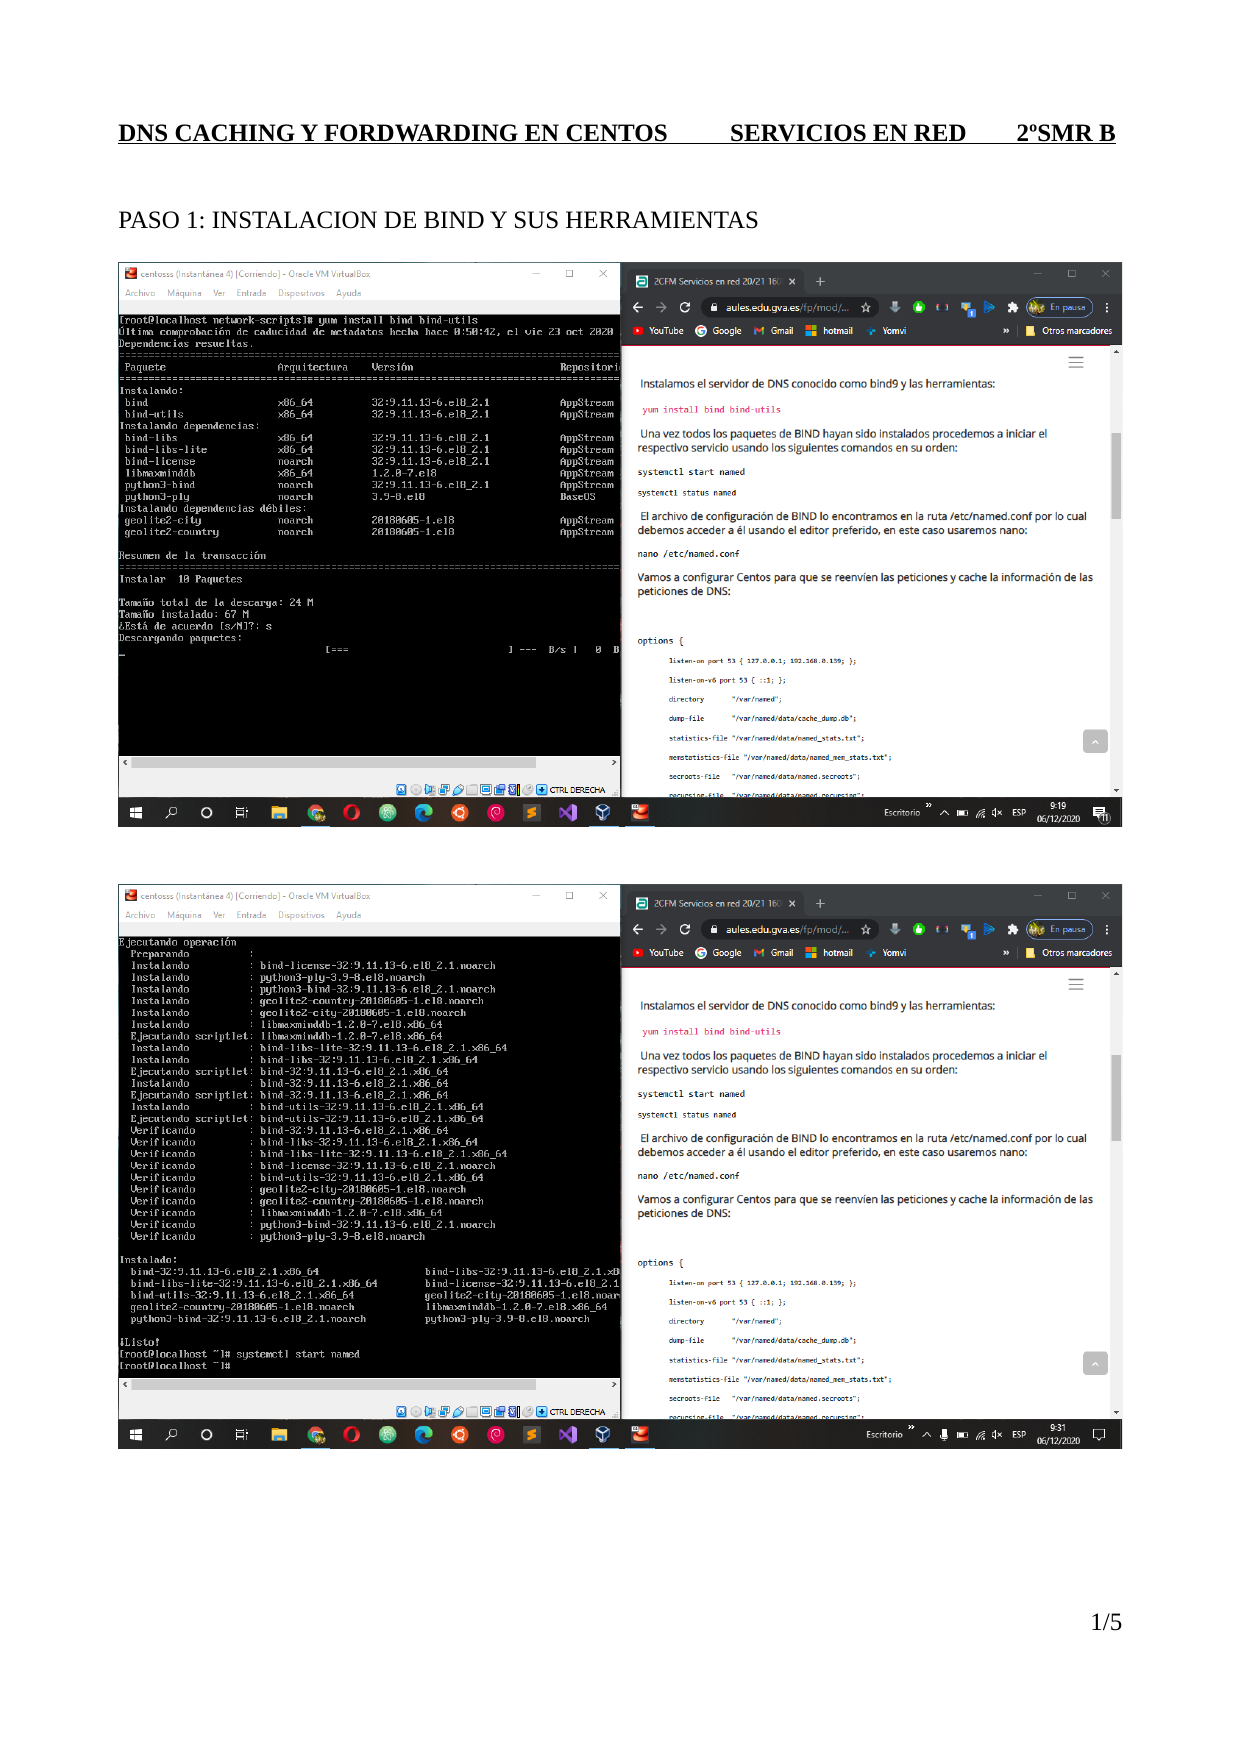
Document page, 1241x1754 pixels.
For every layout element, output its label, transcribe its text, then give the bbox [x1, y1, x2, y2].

picture [118, 262, 1123, 827]
text PASO 1: INSTALACION DE BIND Y SUS HERRAMIENTAS [118, 205, 1122, 234]
picture [118, 884, 1123, 1449]
